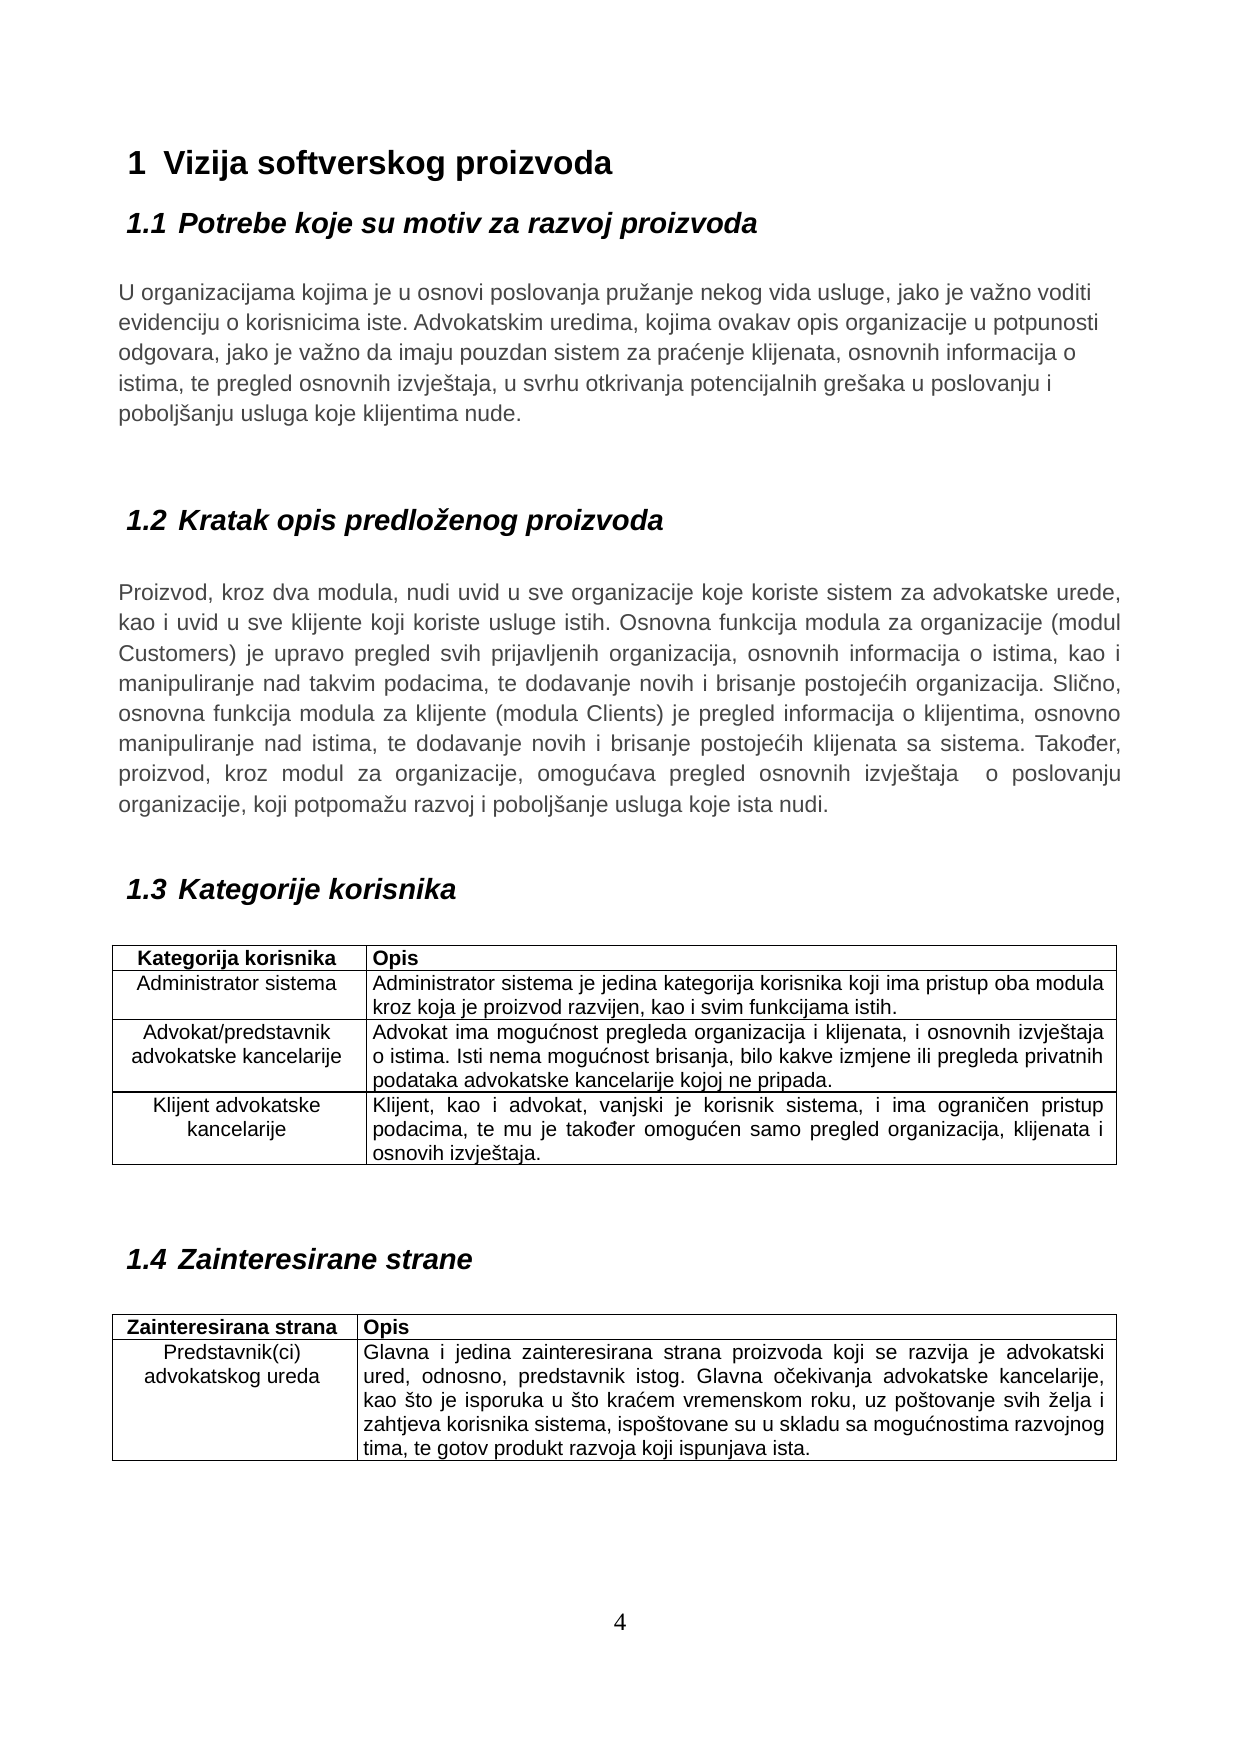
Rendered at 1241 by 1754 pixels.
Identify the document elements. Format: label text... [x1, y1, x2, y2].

table_header Kategorija korisnika [113, 946, 366, 969]
table_cell Glavna i jedina zainteresirana strana proizvoda koji se razvija je advokatski ured, odnosno, predstavnik istog. Glavna očekivanja advokatske kancelarije, kao što je isporuka u što kraćem vremenskom roku, uz poštovanje svih želja i zahtjeva korisnika sistema, ispoštovane su u skladu sa mogućnostima razvojnog tima, te gotov produkt razvoja koji ispunjava ista. [358, 1340, 1116, 1460]
table_cell Advokat ima mogućnost pregleda organizacija i klijenata, i osnovnih izvještaja o istima. Isti nema mogućnost brisanja, bilo kakve izmjene ili pregleda privatnih podataka advokatske kancelarije kojoj ne pripada. [367, 1020, 1116, 1091]
table_cell Klijent advokatske kancelarije [113, 1093, 366, 1164]
table_header Opis [358, 1315, 1116, 1339]
table_cell Klijent, kao i advokat, vanjski je korisnik sistema, i ima ograničen pristup podacima, te mu je također omogućen samo pregled organizacija, klijenata i osnovih izvještaja. [367, 1093, 1116, 1164]
text U organizacijama kojima je u osnovi poslovanja pružanje nekog vida usluge, jako je važno voditi evidenciju o korisnicima iste. Advokatskim uredima, kojima ovakav opis organizacije u potpunosti odgovara, jako je važno da imaju pouzdan sistem za praćenje klijenata, osnovnih informacija o istima, te pregled osnovnih izvještaja, u svrhu otkrivanja potencijalnih grešaka u poslovanju i poboljšanju usluga koje klijentima nude. [118, 279, 1122, 426]
subtitle Potrebe koje su motiv za razvoj proizvoda [118, 207, 1122, 240]
table_cell Advokat/predstavnik advokatske kancelarije [113, 1020, 366, 1091]
text Proizvod, kroz dva modula, nudi uvid u sve organizacije koje koriste sistem za advokatske urede, kao i uvid u sve klijente koji koriste usluge istih. Osnovna funkcija modula za organizacije (modul Customers) je upravo pregled svih prijavljenih organizacija, osnovnih informacija o istima, kao i manipuliranje nad takvim podacima, te dodavanje novih i brisanje postojećih organizacija. Slično, osnovna funkcija modula za klijente (modula Clients) je pregled informacija o klijentima, osnovno manipuliranje nad istima, te dodavanje novih i brisanje postojećih klijenata sa sistema. Također, proizvod, kroz modul za organizacije, omogućava pregled osnovnih izvještaja o poslovanju organizacije, koji potpomažu razvoj i poboljšanje usluga koje ista nudi. [118, 579, 1122, 817]
table_cell Predstavnik(ci) advokatskog ureda [113, 1340, 357, 1460]
subtitle Kratak opis predloženog proizvoda [118, 503, 1122, 536]
table_header Zainteresirana strana [113, 1315, 357, 1339]
subtitle Zainteresirane strane [118, 1242, 1122, 1275]
table_header Opis [367, 946, 1116, 969]
table_cell Administrator sistema [113, 971, 366, 1018]
subtitle Kategorije korisnika [118, 872, 1122, 906]
subtitle Vizija softverskog proizvoda [118, 143, 1122, 182]
table_cell Administrator sistema je jedina kategorija korisnika koji ima pristup oba modula kroz koja je proizvod razvijen, kao i svim funkcijama istih. [367, 971, 1116, 1018]
